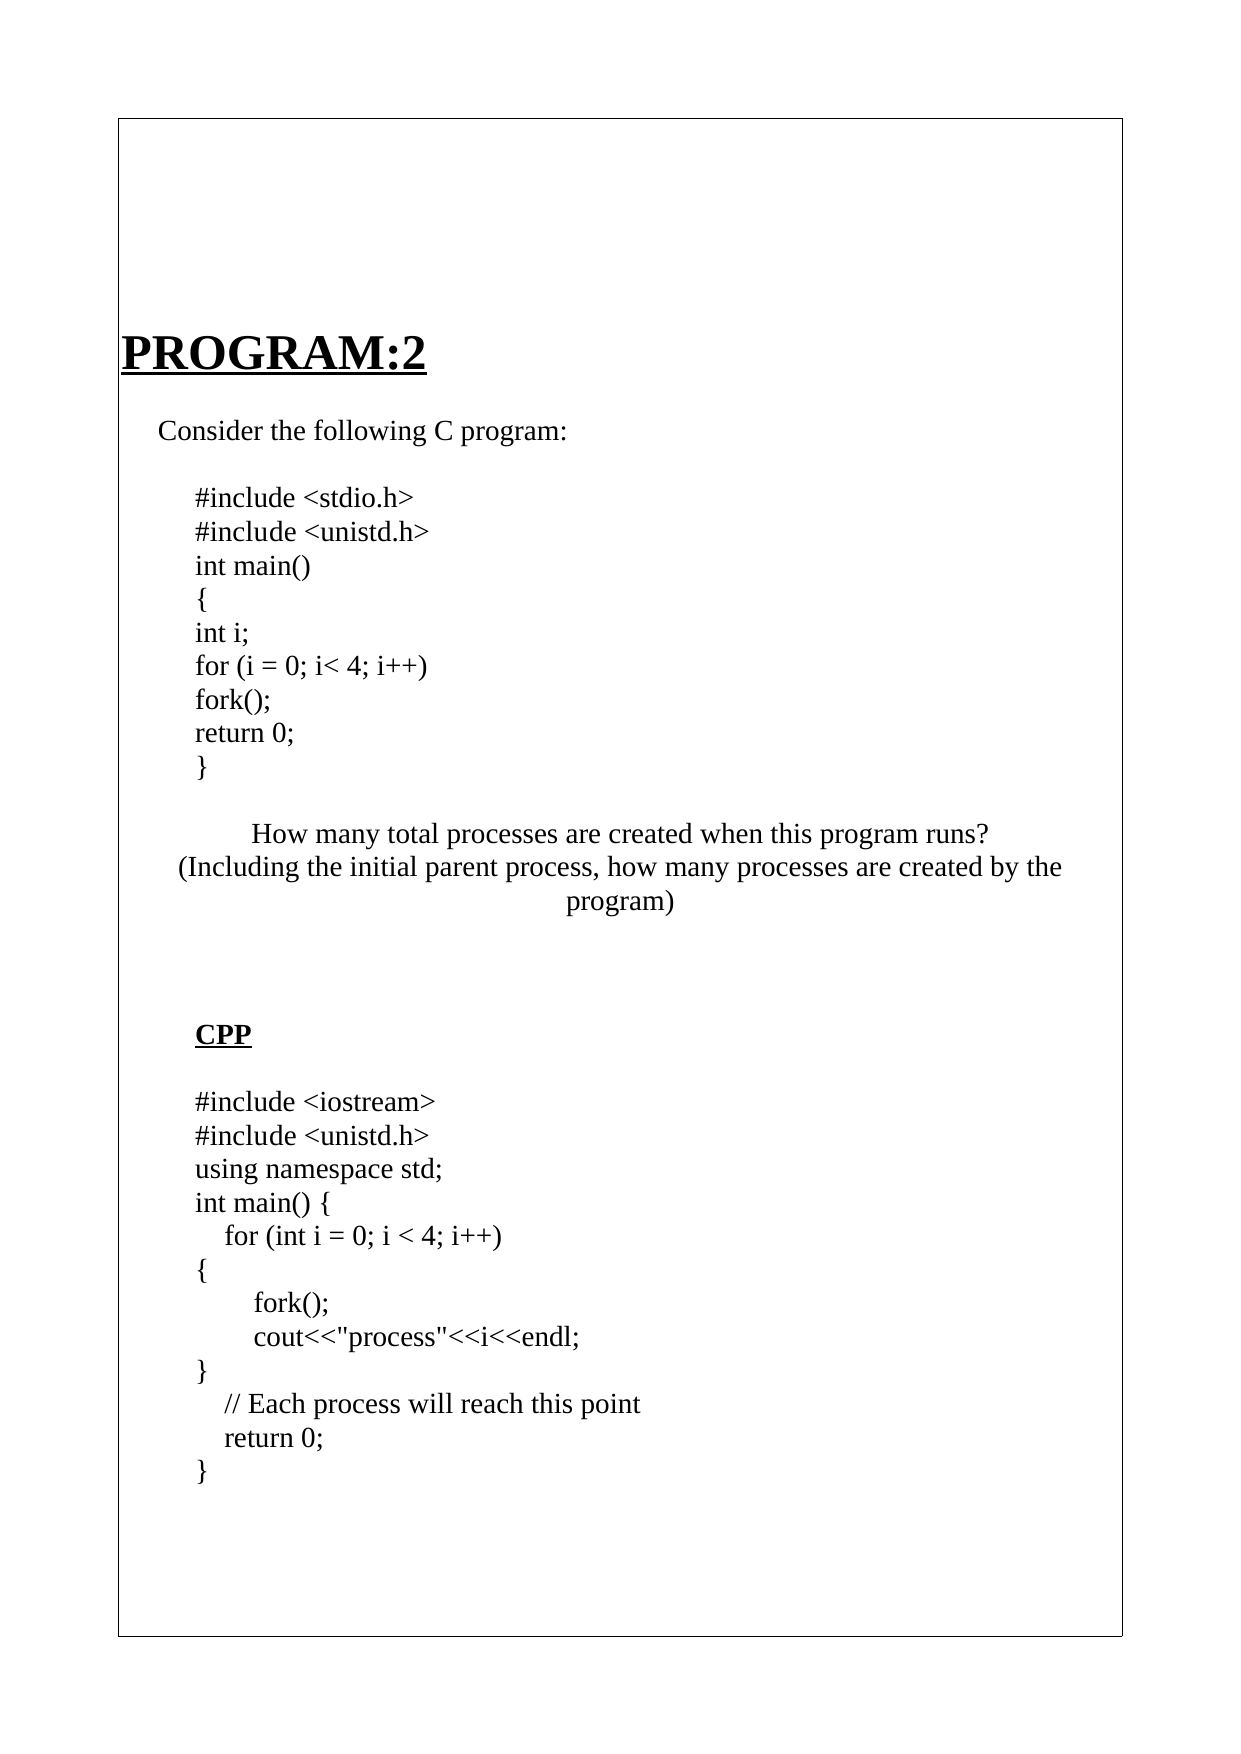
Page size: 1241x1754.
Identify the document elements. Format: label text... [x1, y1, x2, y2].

text } [121, 749, 1119, 782]
text { [121, 1252, 1119, 1286]
text int main() { [121, 1185, 1119, 1218]
text int i; [121, 615, 1119, 648]
text return 0; [121, 1420, 1119, 1453]
text #inclu de <unistd.h> [121, 1118, 1119, 1151]
text using namespace std; [121, 1151, 1119, 1185]
text return 0; [121, 715, 1119, 749]
text // Each process will reach this point [121, 1386, 1119, 1420]
text for (i = 0; i< 4; i++) [121, 648, 1119, 682]
text CPP [121, 1017, 1119, 1051]
text Consider the following C program: [121, 413, 1119, 447]
text { [121, 581, 1119, 615]
text #inclu de <unistd.h> [121, 514, 1119, 548]
text } [121, 1453, 1119, 1487]
text fork(); [121, 1286, 1119, 1319]
text for (int i = 0; i < 4; i++) [121, 1218, 1119, 1252]
text cout<<"process"<<i<<endl; [121, 1319, 1119, 1353]
text (Including the initial parent process, how many processes are created by the program) [121, 849, 1119, 917]
text #include <iostream> [121, 1084, 1119, 1118]
text } [121, 1353, 1119, 1386]
text int main() [121, 548, 1119, 581]
text How many total processes are created when this program runs? [121, 816, 1119, 849]
text PROGRAM:2 [121, 322, 1119, 380]
text #include <stdio.h> [121, 481, 1119, 514]
text fork(); [121, 682, 1119, 715]
